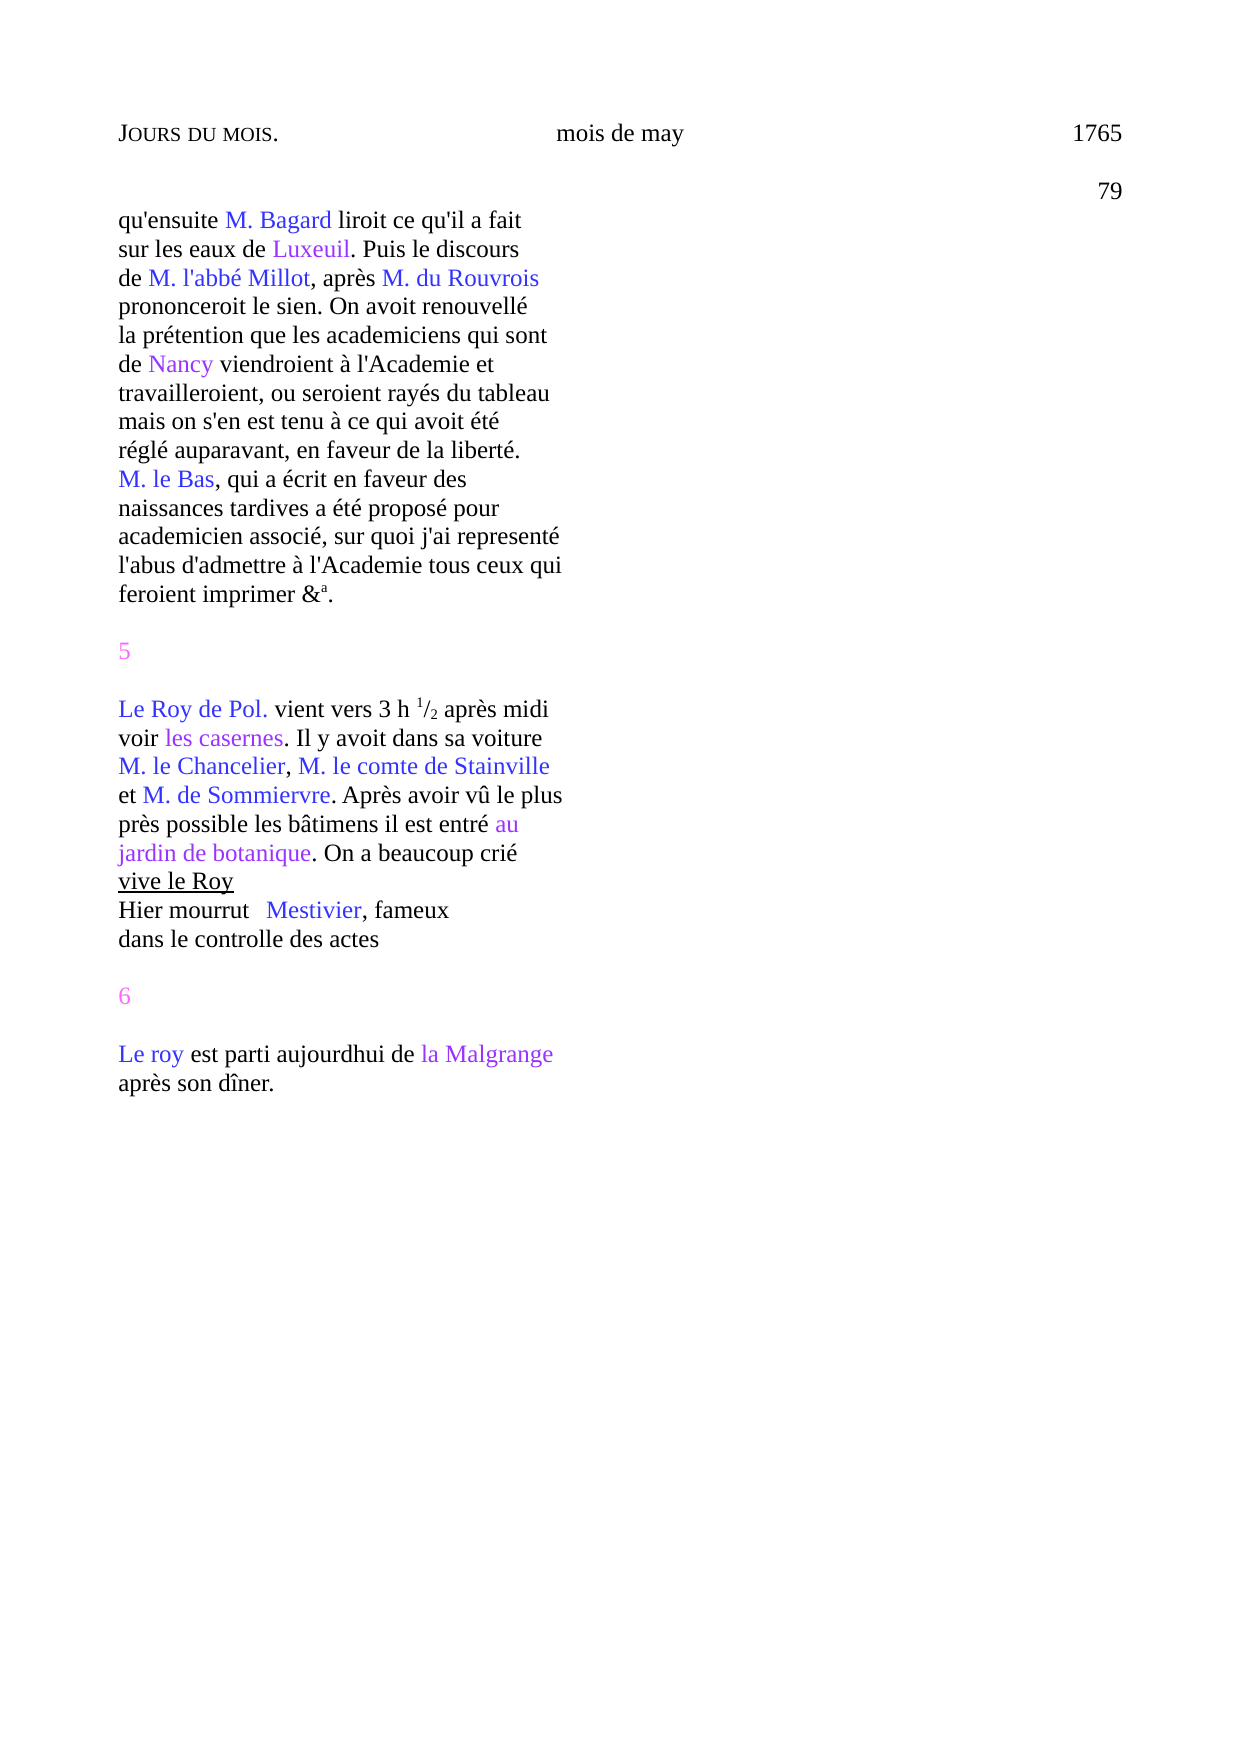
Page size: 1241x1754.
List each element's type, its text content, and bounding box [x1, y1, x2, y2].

text Hier mourrut Mestivier, fameux dans le controlle des actes [118, 895, 1122, 953]
text 6 Le roy est parti aujourdhui de la Malgrange après son dîner. [118, 981, 1122, 1096]
text 79 [118, 176, 1122, 205]
text qu'ensuite M. Bagard liroit ce qu'il a fait sur les eaux de Luxeuil. Puis le discours de M. l'abbé Millot, après M. du Rouvrois prononceroit le sien. On avoit renouvellé la prétention que les academiciens qui sont de Nancy viendroient à l'Academie et travailleroient, ou seroient rayés du tableau mais on s'en est tenu à ce qui avoit été réglé auparavant, en faveur de la liberté. M. le Bas, qui a écrit en faveur des naissances tardives a été proposé pour academicien associé, sur quoi j'ai representé l'abus d'admettre à l'Academie tous ceux qui feroient imprimer &a. [118, 205, 1122, 608]
text 5 Le Roy de Pol. vient vers 3 h 1/2 après midi voir les casernes. Il y avoit dans sa voiture M. le Chancelier, M. le comte de Stainville et M. de Sommiervre. Après avoir vû le plus près possible les bâtimens il est entré au jardin de botanique. On a beaucoup crié vive le Roy [118, 636, 1122, 895]
